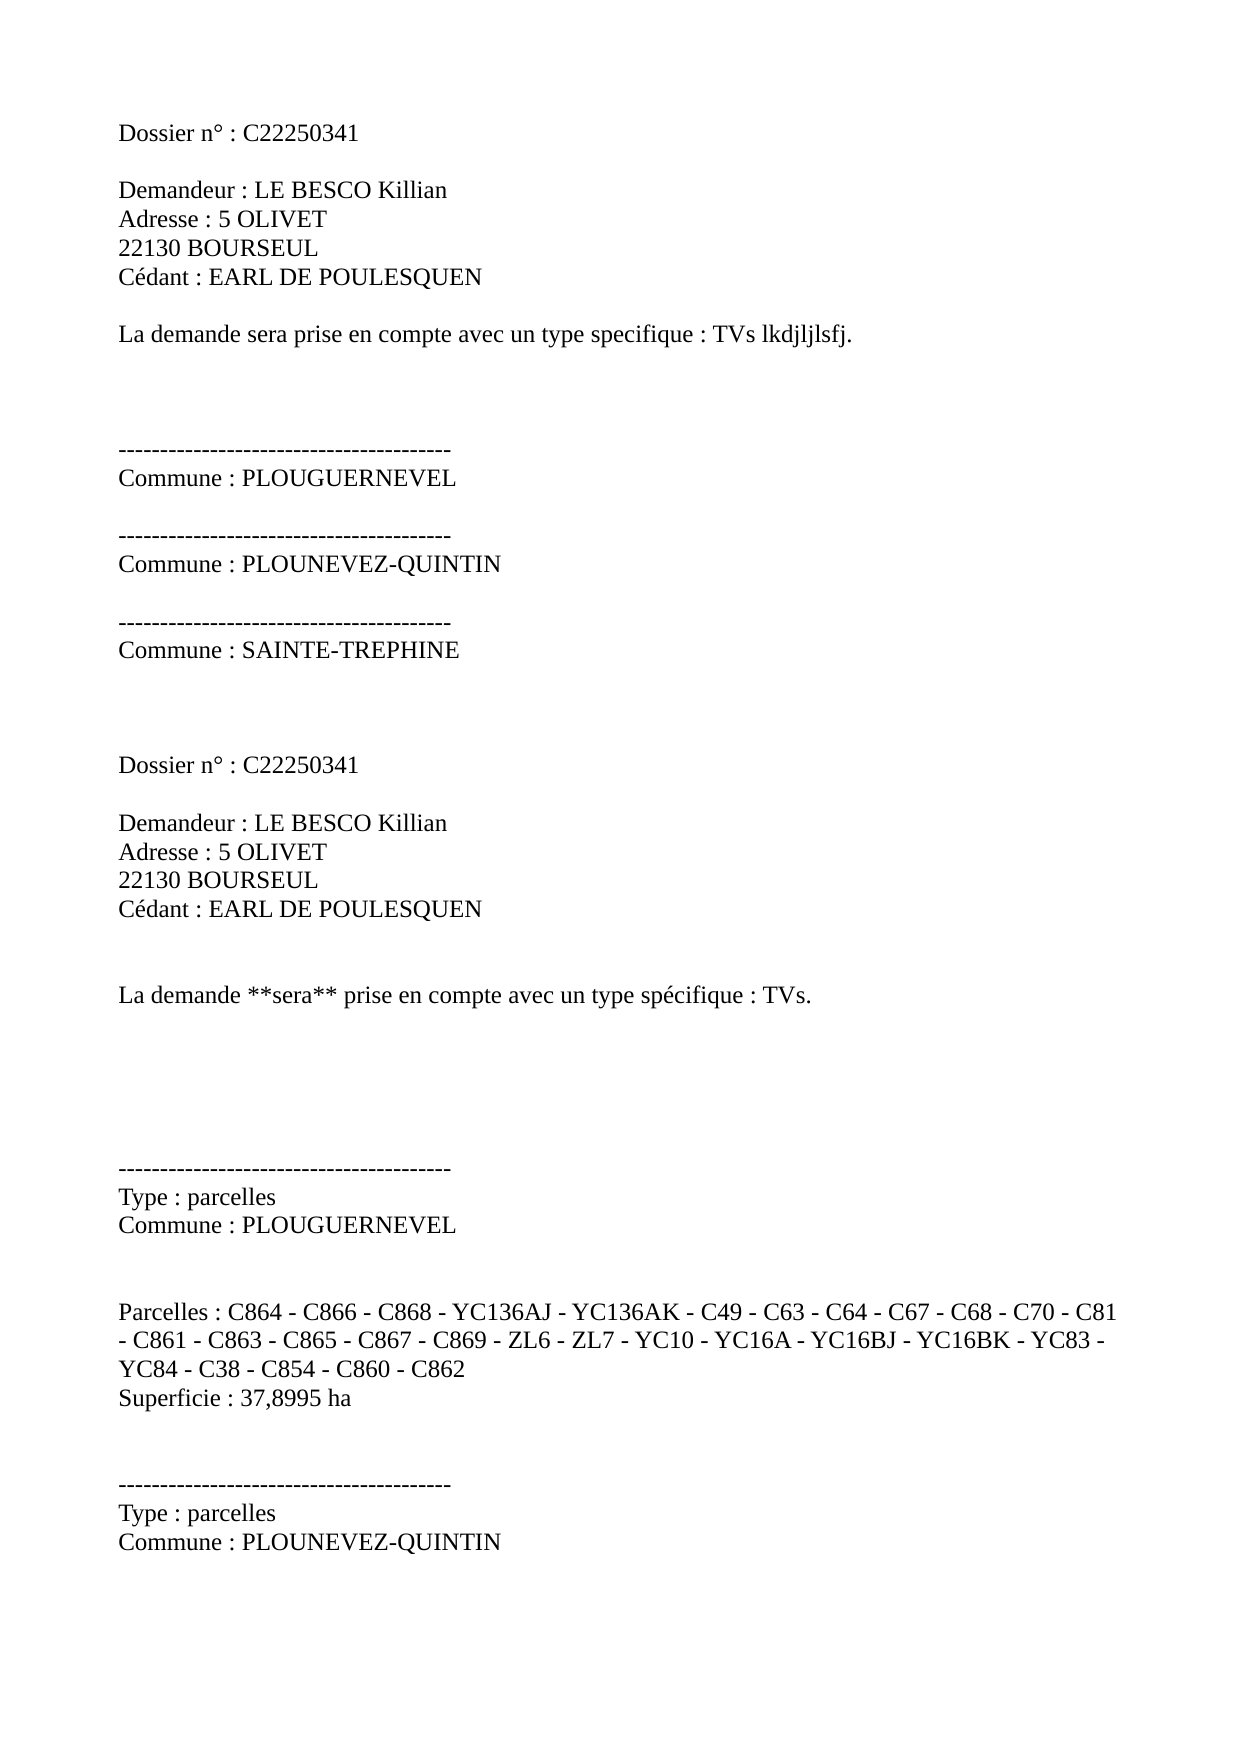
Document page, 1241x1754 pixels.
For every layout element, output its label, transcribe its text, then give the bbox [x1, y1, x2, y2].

text La demande **sera** prise en compte avec un type spécifique : TVs. [118, 981, 1122, 1009]
text ---------------------------------------- [118, 521, 1122, 549]
text Type : parcelles [118, 1182, 1122, 1211]
text ---------------------------------------- [118, 1153, 1122, 1182]
text ---------------------------------------- [118, 434, 1122, 463]
text Cédant : EARL DE POULESQUEN [118, 894, 1122, 923]
text Superficie : 37,8995 ha [118, 1383, 1122, 1412]
text Commune : PLOUGUERNEVEL [118, 1211, 1122, 1239]
text Adresse : 5 OLIVET 22130 BOURSEUL [118, 204, 1122, 262]
text Dossier n° : C22250341 [118, 751, 1122, 779]
text Commune : PLOUNEVEZ-QUINTIN [118, 1527, 1122, 1556]
text Dossier n° : C22250341 [118, 118, 1122, 147]
text Adresse : 5 OLIVET 22130 BOURSEUL [118, 837, 1122, 894]
text Type : parcelles [118, 1498, 1122, 1527]
text La demande sera prise en compte avec un type specifique : TVs lkdjljlsfj. [118, 319, 1122, 377]
text Demandeur : LE BESCO Killian [118, 808, 1122, 837]
text ---------------------------------------- [118, 607, 1122, 636]
text Commune : SAINTE-TREPHINE [118, 636, 1122, 664]
text ---------------------------------------- [118, 1469, 1122, 1498]
text Commune : PLOUGUERNEVEL [118, 463, 1122, 492]
text Commune : PLOUNEVEZ-QUINTIN [118, 549, 1122, 578]
text Cédant : EARL DE POULESQUEN [118, 262, 1122, 291]
text Demandeur : LE BESCO Killian [118, 176, 1122, 204]
text Parcelles : C864 - C866 - C868 - YC136AJ - YC136AK - C49 - C63 - C64 - C67 - C68 - C70 - C81 - C861 - C863 - C865 - C867 - C869 - ZL6 - ZL7 - YC10 - YC16A - YC16BJ - YC16BK - YC83 - YC84 - C38 - C854 - C860 - C862 [118, 1297, 1122, 1383]
